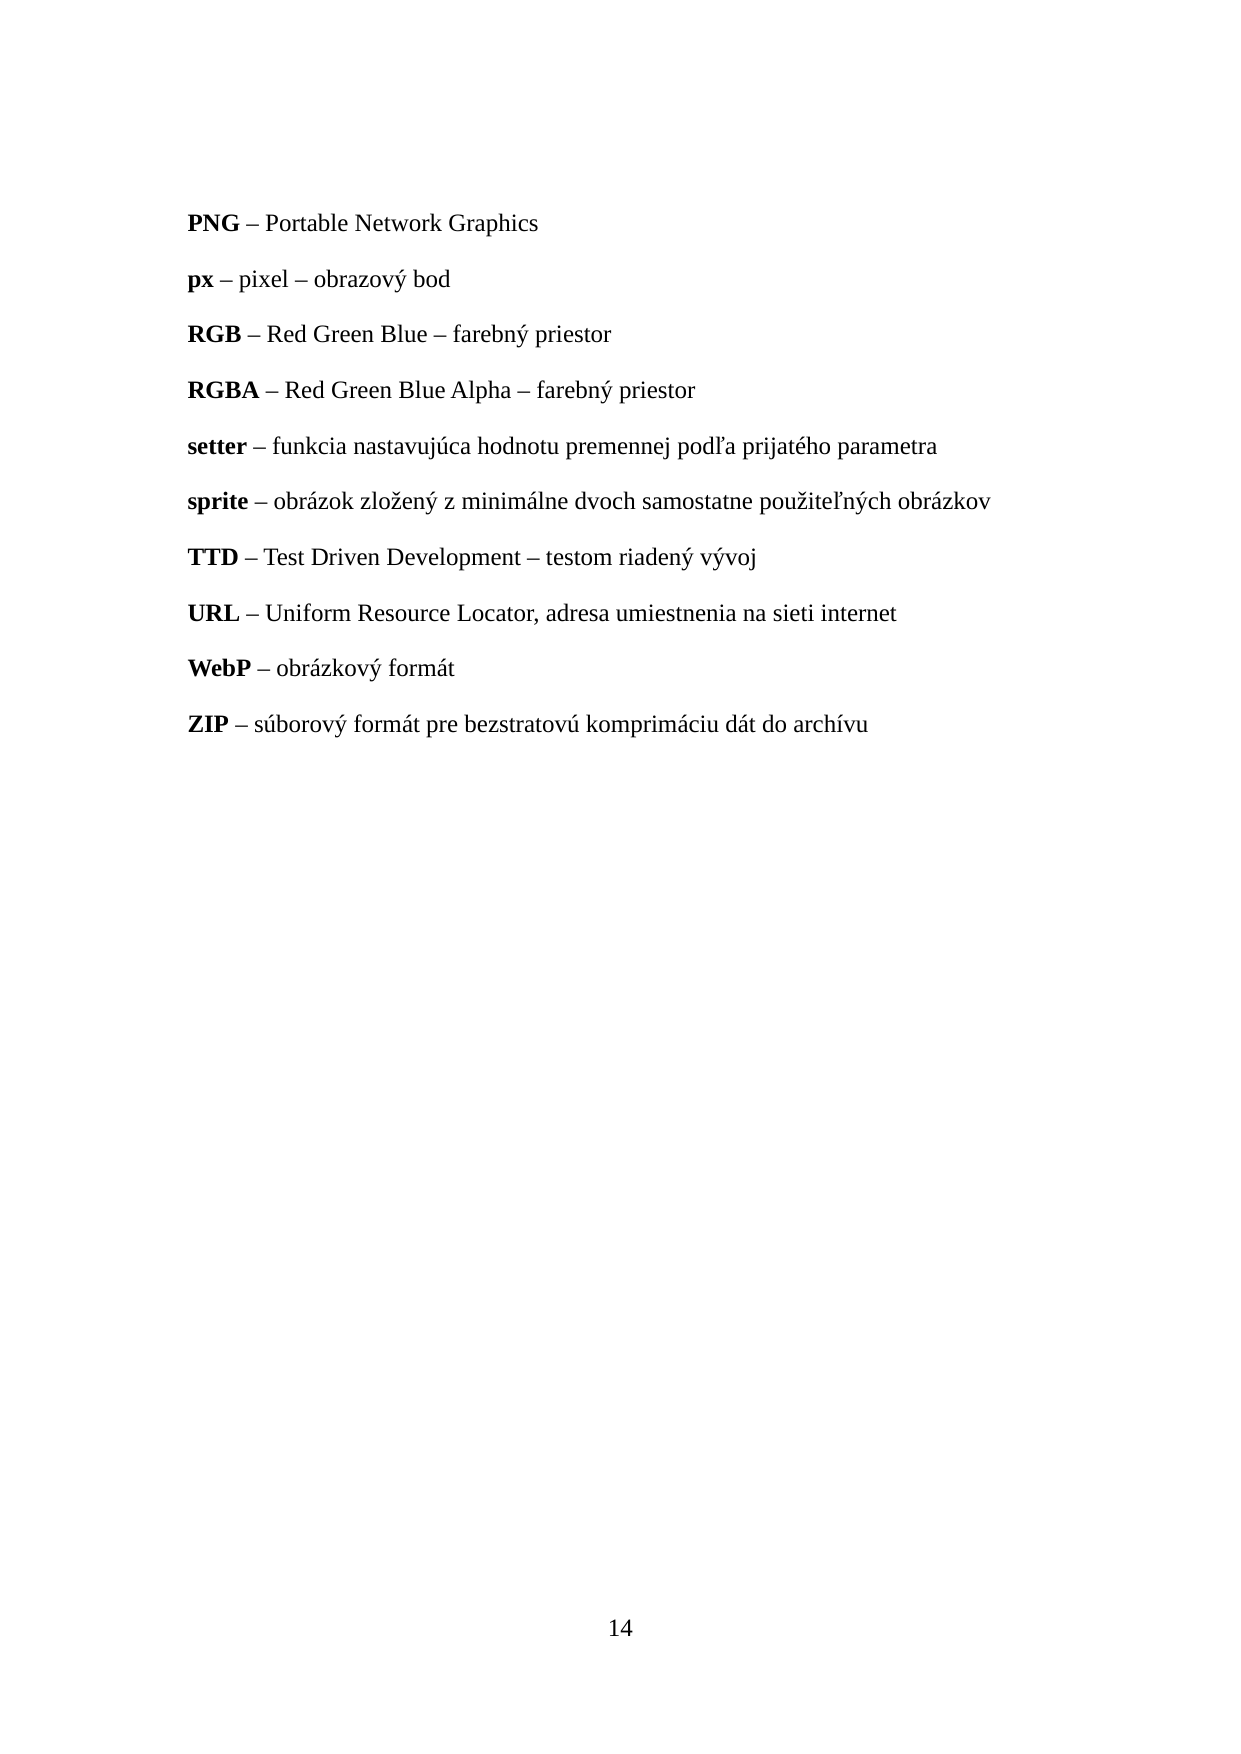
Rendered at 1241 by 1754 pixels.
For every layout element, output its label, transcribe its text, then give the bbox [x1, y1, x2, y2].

text PNG – Portable Network Graphics [187, 208, 1053, 237]
text setter – funkcia nastavujúca hodnotu premennej podľa prijatého parametra [187, 431, 1053, 459]
text sprite – obrázok zložený z minimálne dvoch samostatne použiteľných obrázkov [187, 486, 1053, 515]
text px – pixel – obrazový bod [187, 264, 1053, 293]
text ZIP – súborový formát pre bezstratovú komprimáciu dát do archívu [187, 709, 1053, 738]
text TTD – Test Driven Development – testom riadený vývoj [187, 542, 1053, 571]
text RGB – Red Green Blue – farebný priestor [187, 319, 1053, 348]
text RGBA – Red Green Blue Alpha – farebný priestor [187, 375, 1053, 404]
text WebP – obrázkový formát [187, 653, 1053, 682]
text URL – Uniform Resource Locator, adresa umiestnenia na sieti internet [187, 598, 1053, 626]
